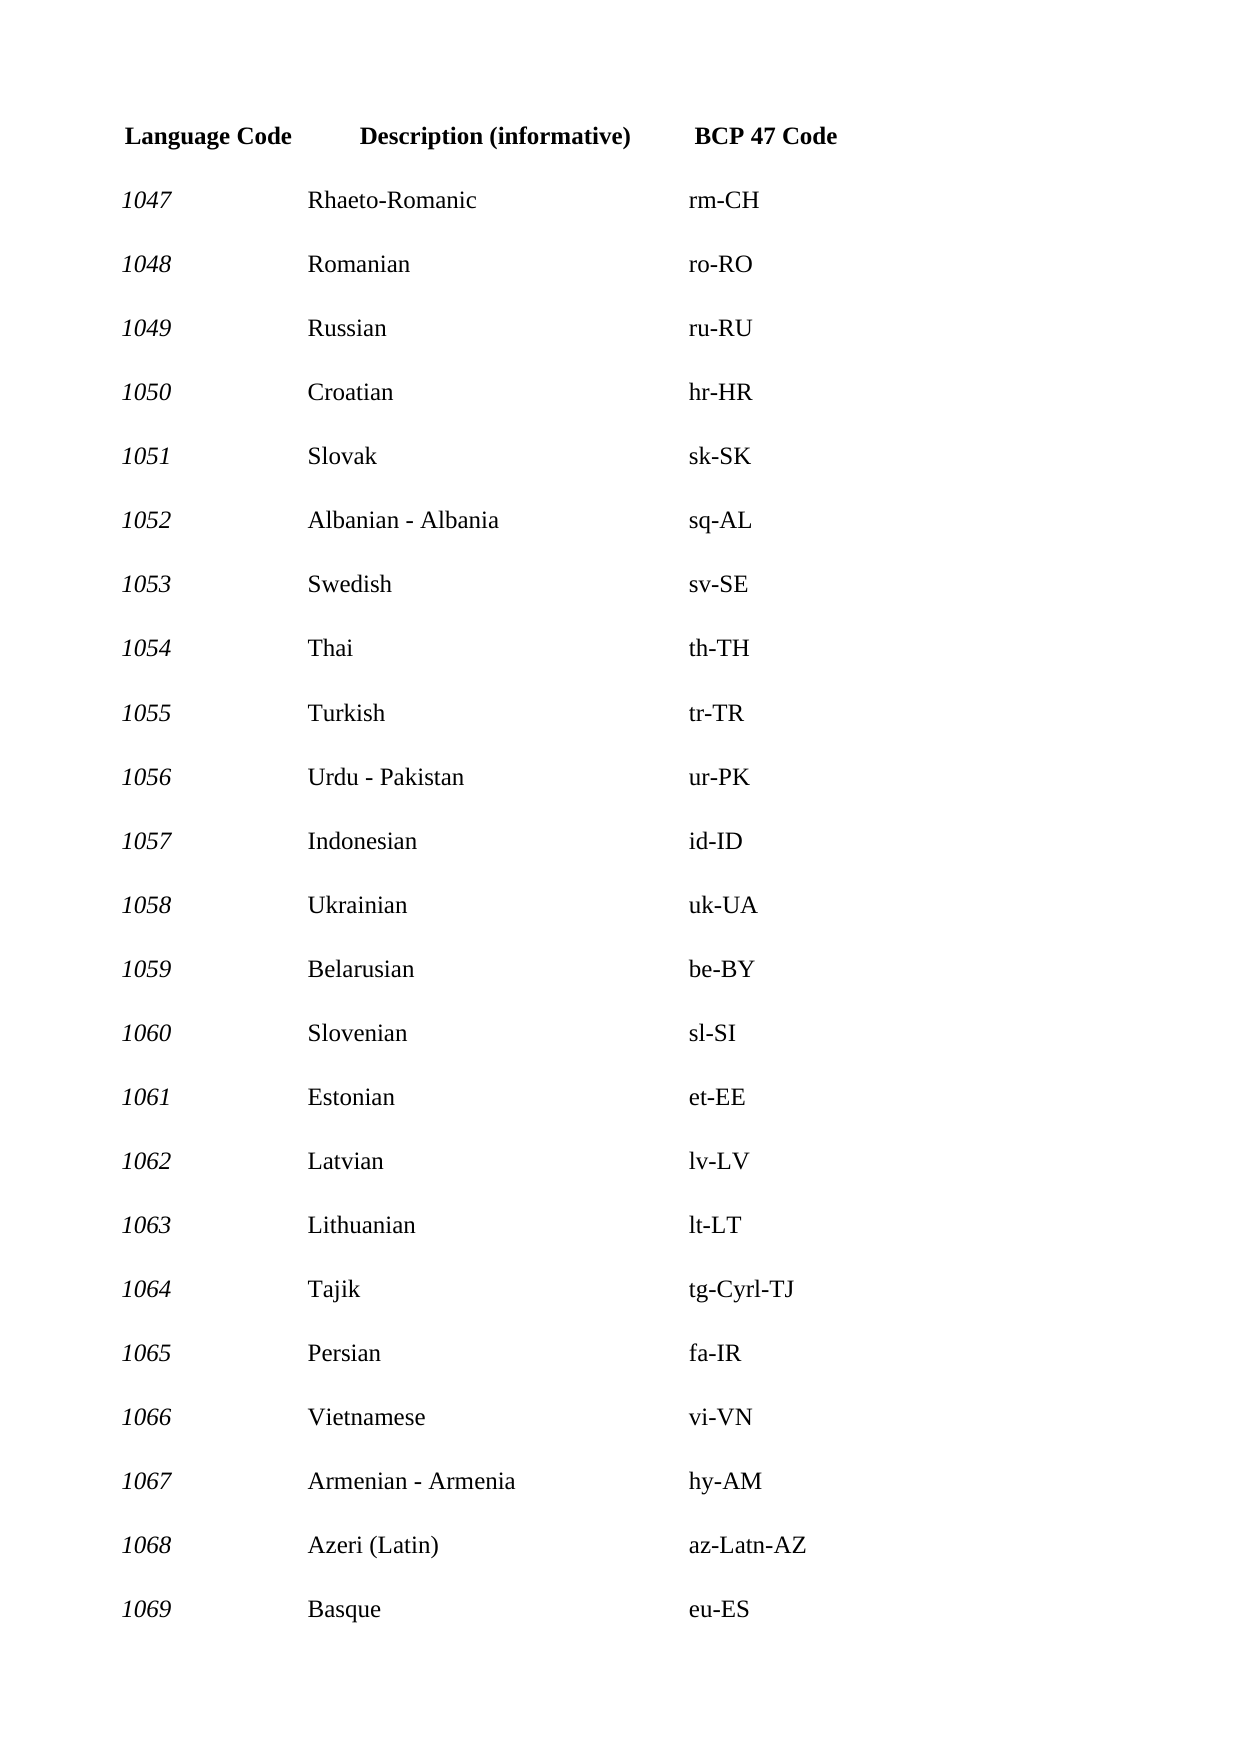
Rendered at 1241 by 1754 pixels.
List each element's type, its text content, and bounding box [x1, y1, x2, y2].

table_cell 1068 [118, 1528, 304, 1592]
table_cell Rhaeto-Romanic [305, 182, 686, 246]
table_cell Romanian [305, 246, 686, 310]
table_cell Thai [305, 631, 686, 695]
table_header Description (informative) [305, 118, 686, 182]
table_cell 1049 [118, 310, 304, 374]
table_cell Slovak [305, 439, 686, 502]
table_cell Latvian [305, 1143, 686, 1207]
table_cell 1047 [118, 182, 304, 246]
table_cell fa-IR [686, 1335, 846, 1399]
table_cell ur-PK [686, 759, 846, 823]
table_cell tg-Cyrl-TJ [686, 1271, 846, 1335]
table_cell hr-HR [686, 374, 846, 438]
table_cell 1050 [118, 374, 304, 438]
table_cell 1060 [118, 1015, 304, 1079]
table_cell rm-CH [686, 182, 846, 246]
table_cell hy-AM [686, 1464, 846, 1527]
table_cell ro-RO [686, 246, 846, 310]
table_header BCP 47 Code [686, 118, 846, 182]
table_cell 1051 [118, 439, 304, 502]
table_cell az-Latn-AZ [686, 1528, 846, 1592]
table_cell sk-SK [686, 439, 846, 502]
table_cell Indonesian [305, 823, 686, 887]
table_header Language Code [118, 118, 304, 182]
table_cell ru-RU [686, 310, 846, 374]
table_cell Azeri (Latin) [305, 1528, 686, 1592]
table_cell sl-SI [686, 1015, 846, 1079]
table_cell id-ID [686, 823, 846, 887]
table_cell 1052 [118, 503, 304, 567]
table_cell 1063 [118, 1207, 304, 1271]
table_cell 1064 [118, 1271, 304, 1335]
table_cell et-EE [686, 1079, 846, 1143]
table_cell be-BY [686, 951, 846, 1015]
table_cell 1054 [118, 631, 304, 695]
table_cell 1067 [118, 1464, 304, 1527]
table_cell uk-UA [686, 887, 846, 951]
table_cell lt-LT [686, 1207, 846, 1271]
table_cell Basque [305, 1592, 686, 1626]
table_cell 1053 [118, 567, 304, 631]
table_cell eu-ES [686, 1592, 846, 1626]
table_cell Swedish [305, 567, 686, 631]
table_cell Albanian - Albania [305, 503, 686, 567]
table_cell 1066 [118, 1399, 304, 1463]
table_cell 1055 [118, 695, 304, 759]
table_cell Vietnamese [305, 1399, 686, 1463]
table_cell 1057 [118, 823, 304, 887]
table_cell th-TH [686, 631, 846, 695]
table_cell sq-AL [686, 503, 846, 567]
table_cell 1056 [118, 759, 304, 823]
table_cell Estonian [305, 1079, 686, 1143]
table_cell lv-LV [686, 1143, 846, 1207]
table_cell Belarusian [305, 951, 686, 1015]
table_cell 1065 [118, 1335, 304, 1399]
table_cell Russian [305, 310, 686, 374]
table_cell 1058 [118, 887, 304, 951]
table_cell Persian [305, 1335, 686, 1399]
table_cell Armenian - Armenia [305, 1464, 686, 1527]
table_cell Turkish [305, 695, 686, 759]
table_cell 1062 [118, 1143, 304, 1207]
table_cell Lithuanian [305, 1207, 686, 1271]
table_cell Urdu - Pakistan [305, 759, 686, 823]
table_cell Tajik [305, 1271, 686, 1335]
table_cell Slovenian [305, 1015, 686, 1079]
table_cell 1048 [118, 246, 304, 310]
table_cell 1069 [118, 1592, 304, 1626]
table_cell 1061 [118, 1079, 304, 1143]
table_cell sv-SE [686, 567, 846, 631]
table_cell 1059 [118, 951, 304, 1015]
table_cell Croatian [305, 374, 686, 438]
table_cell Ukrainian [305, 887, 686, 951]
table_cell vi-VN [686, 1399, 846, 1463]
table_cell tr-TR [686, 695, 846, 759]
